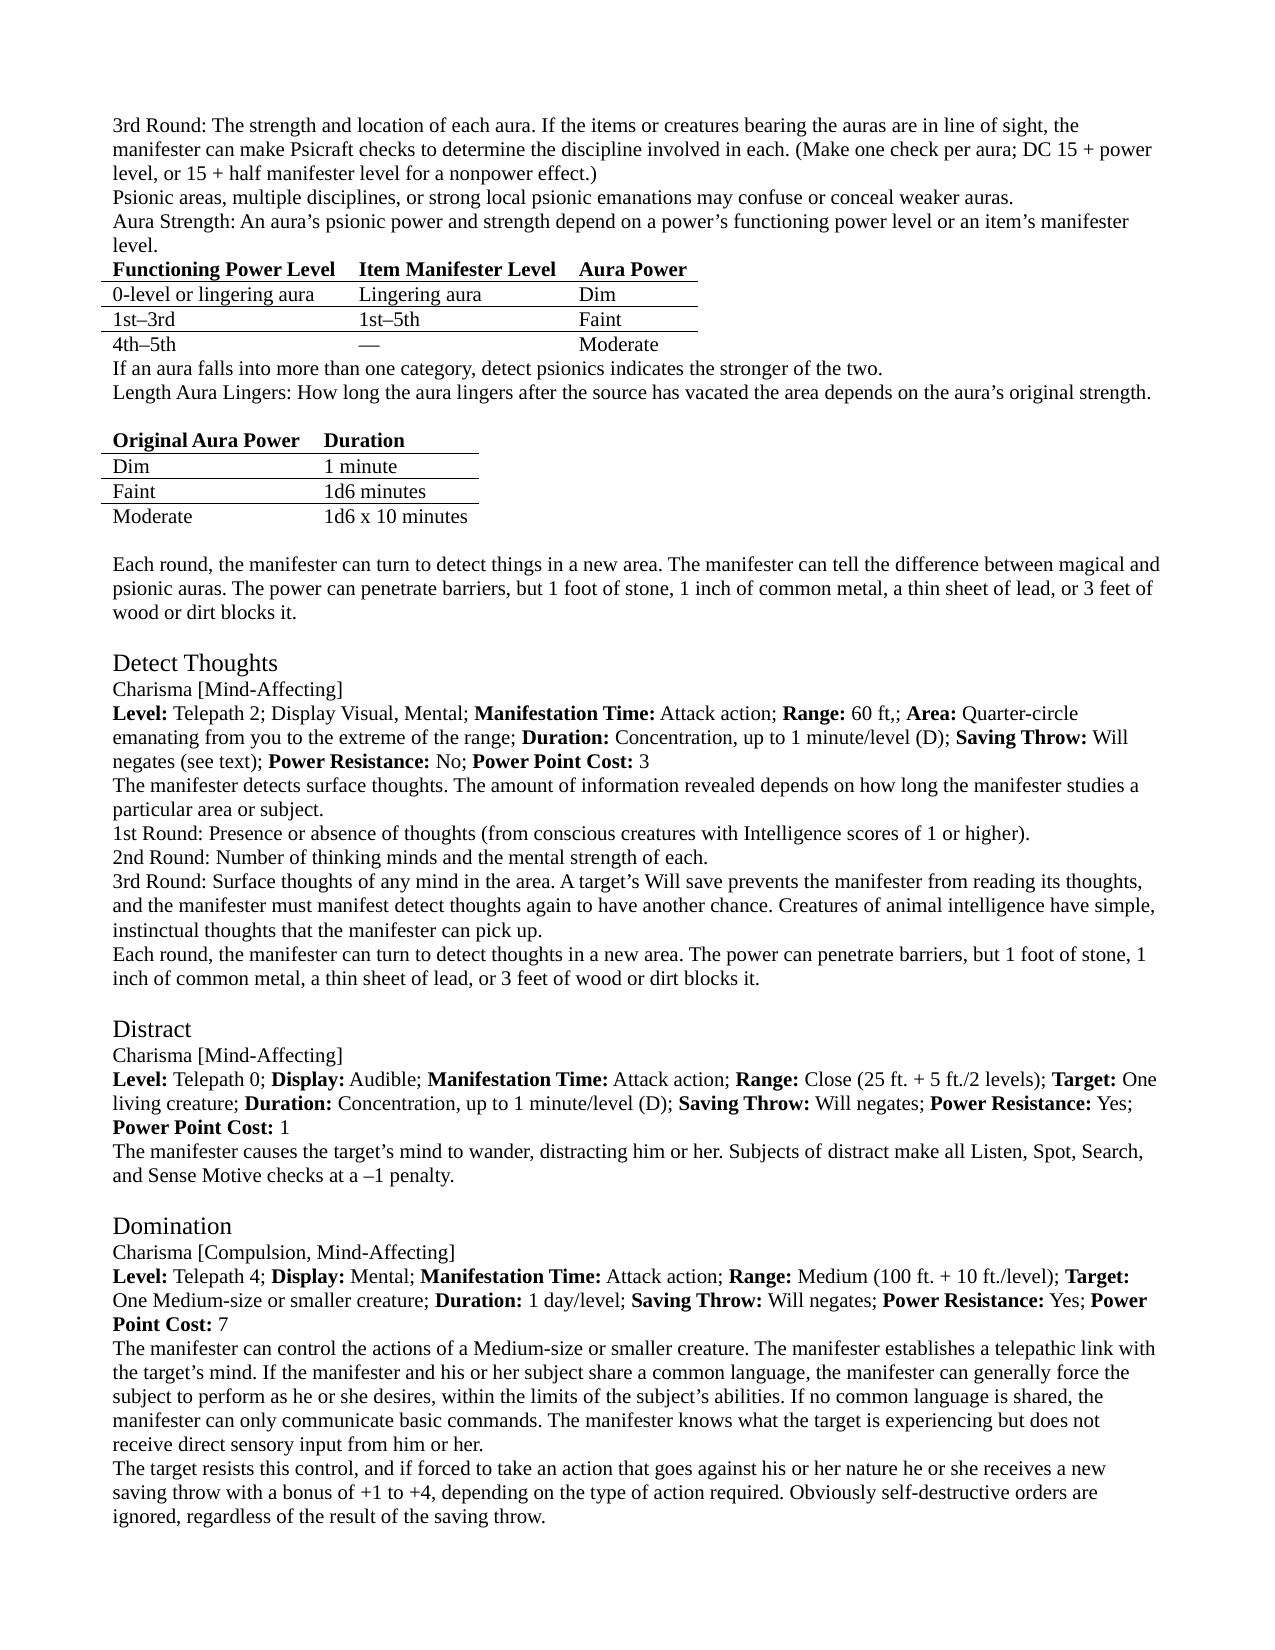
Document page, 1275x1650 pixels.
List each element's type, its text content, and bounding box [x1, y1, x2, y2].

table_cell Moderate [568, 332, 698, 356]
text 2nd Round: Number of thinking minds and the mental strength of each. [112, 845, 1162, 869]
table_cell 1d6 minutes [313, 479, 479, 503]
subtitle Charisma [Mind-Affecting] [112, 1042, 1162, 1067]
text Each round, the manifester can turn to detect things in a new area. The manifester can tell the difference between magical and psionic auras. The power can penetrate barriers, but 1 foot of stone, 1 inch of common metal, a thin sheet of lead, or 3 feet of wood or dirt blocks it. [112, 552, 1162, 624]
table_cell Dim [101, 454, 312, 478]
text Level: Telepath 2; Display Visual, Mental; Manifestation Time: Attack action; Range: 60 ft,; Area: Quarter-circle emanating from you to the extreme of the range; Duration: Concentration, up to 1 minute/level (D); Saving Throw: Will negates (see text); Power Resistance: No; Power Point Cost: 3 [112, 701, 1162, 773]
text The manifester detects surface thoughts. The amount of information revealed depends on how long the manifester studies a particular area or subject. [112, 773, 1162, 821]
table_header Original Aura Power [101, 429, 312, 452]
text Each round, the manifester can turn to detect thoughts in a new area. The power can penetrate barriers, but 1 foot of stone, 1 inch of common metal, a thin sheet of lead, or 3 feet of wood or dirt blocks it. [112, 942, 1162, 990]
subtitle Distract [112, 1014, 1162, 1042]
text Domination [112, 1211, 1162, 1240]
text 1st Round: Presence or absence of thoughts (from conscious creatures with Intelligence scores of 1 or higher). [112, 821, 1162, 845]
text 3rd Round: The strength and location of each aura. If the items or creatures bearing the auras are in line of sight, the manifester can make Psicraft checks to determine the discipline involved in each. (Make one check per aura; DC 15 + power level, or 15 + half manifester level for a nonpower effect.) [112, 112, 1162, 185]
table_cell Dim [568, 282, 698, 306]
table_cell 1st–3rd [101, 307, 347, 331]
text If an aura falls into more than one category, detect psionics indicates the stronger of the two. [112, 356, 1162, 380]
table_cell 1st–5th [347, 307, 567, 331]
table_header Functioning Power Level [101, 257, 347, 281]
table_cell 1d6 x 10 minutes [313, 504, 479, 528]
table_cell 0-level or lingering aura [101, 282, 347, 306]
text Psionic areas, multiple disciplines, or strong local psionic emanations may confuse or conceal weaker auras. [112, 185, 1162, 209]
table_cell Moderate [101, 504, 312, 528]
table_cell Lingering aura [347, 282, 567, 306]
table_cell Faint [568, 307, 698, 331]
table_header Aura Power [568, 257, 698, 281]
table_header Item Manifester Level [347, 257, 567, 281]
text The manifester can control the actions of a Medium-size or smaller creature. The manifester establishes a telepathic link with the target’s mind. If the manifester and his or her subject share a common language, the manifester can generally force the subject to perform as he or she desires, within the limits of the subject’s abilities. If no common language is shared, the manifester can only communicate basic commands. The manifester knows what the target is experiencing but does not receive direct sensory input from him or her. [112, 1336, 1162, 1456]
text Aura Strength: An aura’s psionic power and strength depend on a power’s functioning power level or an item’s manifester level. [112, 209, 1162, 257]
table_cell 1 minute [313, 454, 479, 478]
table_header Duration [313, 429, 479, 452]
subtitle Charisma [Compulsion, Mind-Affecting] [112, 1240, 1162, 1264]
text Length Aura Lingers: How long the aura lingers after the source has vacated the area depends on the aura’s original strength. [112, 380, 1162, 404]
text 3rd Round: Surface thoughts of any mind in the area. A target’s Will save prevents the manifester from reading its thoughts, and the manifester must manifest detect thoughts again to have another chance. Creatures of animal intelligence have simple, instinctual thoughts that the manifester can pick up. [112, 869, 1162, 942]
table_cell — [347, 332, 567, 356]
subtitle Charisma [Mind-Affecting] [112, 677, 1162, 701]
text The target resists this control, and if forced to take an action that goes against his or her nature he or she receives a new saving throw with a bonus of +1 to +4, depending on the type of action required. Obviously self-destructive orders are ignored, regardless of the result of the saving throw. [112, 1456, 1162, 1528]
text Level: Telepath 0; Display: Audible; Manifestation Time: Attack action; Range: Close (25 ft. + 5 ft./2 levels); Target: One living creature; Duration: Concentration, up to 1 minute/level (D); Saving Throw: Will negates; Power Resistance: Yes; Power Point Cost: 1 [112, 1067, 1162, 1139]
table_cell 4th–5th [101, 332, 347, 356]
text The manifester causes the target’s mind to wander, distracting him or her. Subjects of distract make all Listen, Spot, Search, and Sense Motive checks at a –1 penalty. [112, 1139, 1162, 1187]
table_cell Faint [101, 479, 312, 503]
text Level: Telepath 4; Display: Mental; Manifestation Time: Attack action; Range: Medium (100 ft. + 10 ft./level); Target: One Medium-size or smaller creature; Duration: 1 day/level; Saving Throw: Will negates; Power Resistance: Yes; Power Point Cost: 7 [112, 1264, 1162, 1336]
subtitle Detect Thoughts [112, 648, 1162, 677]
